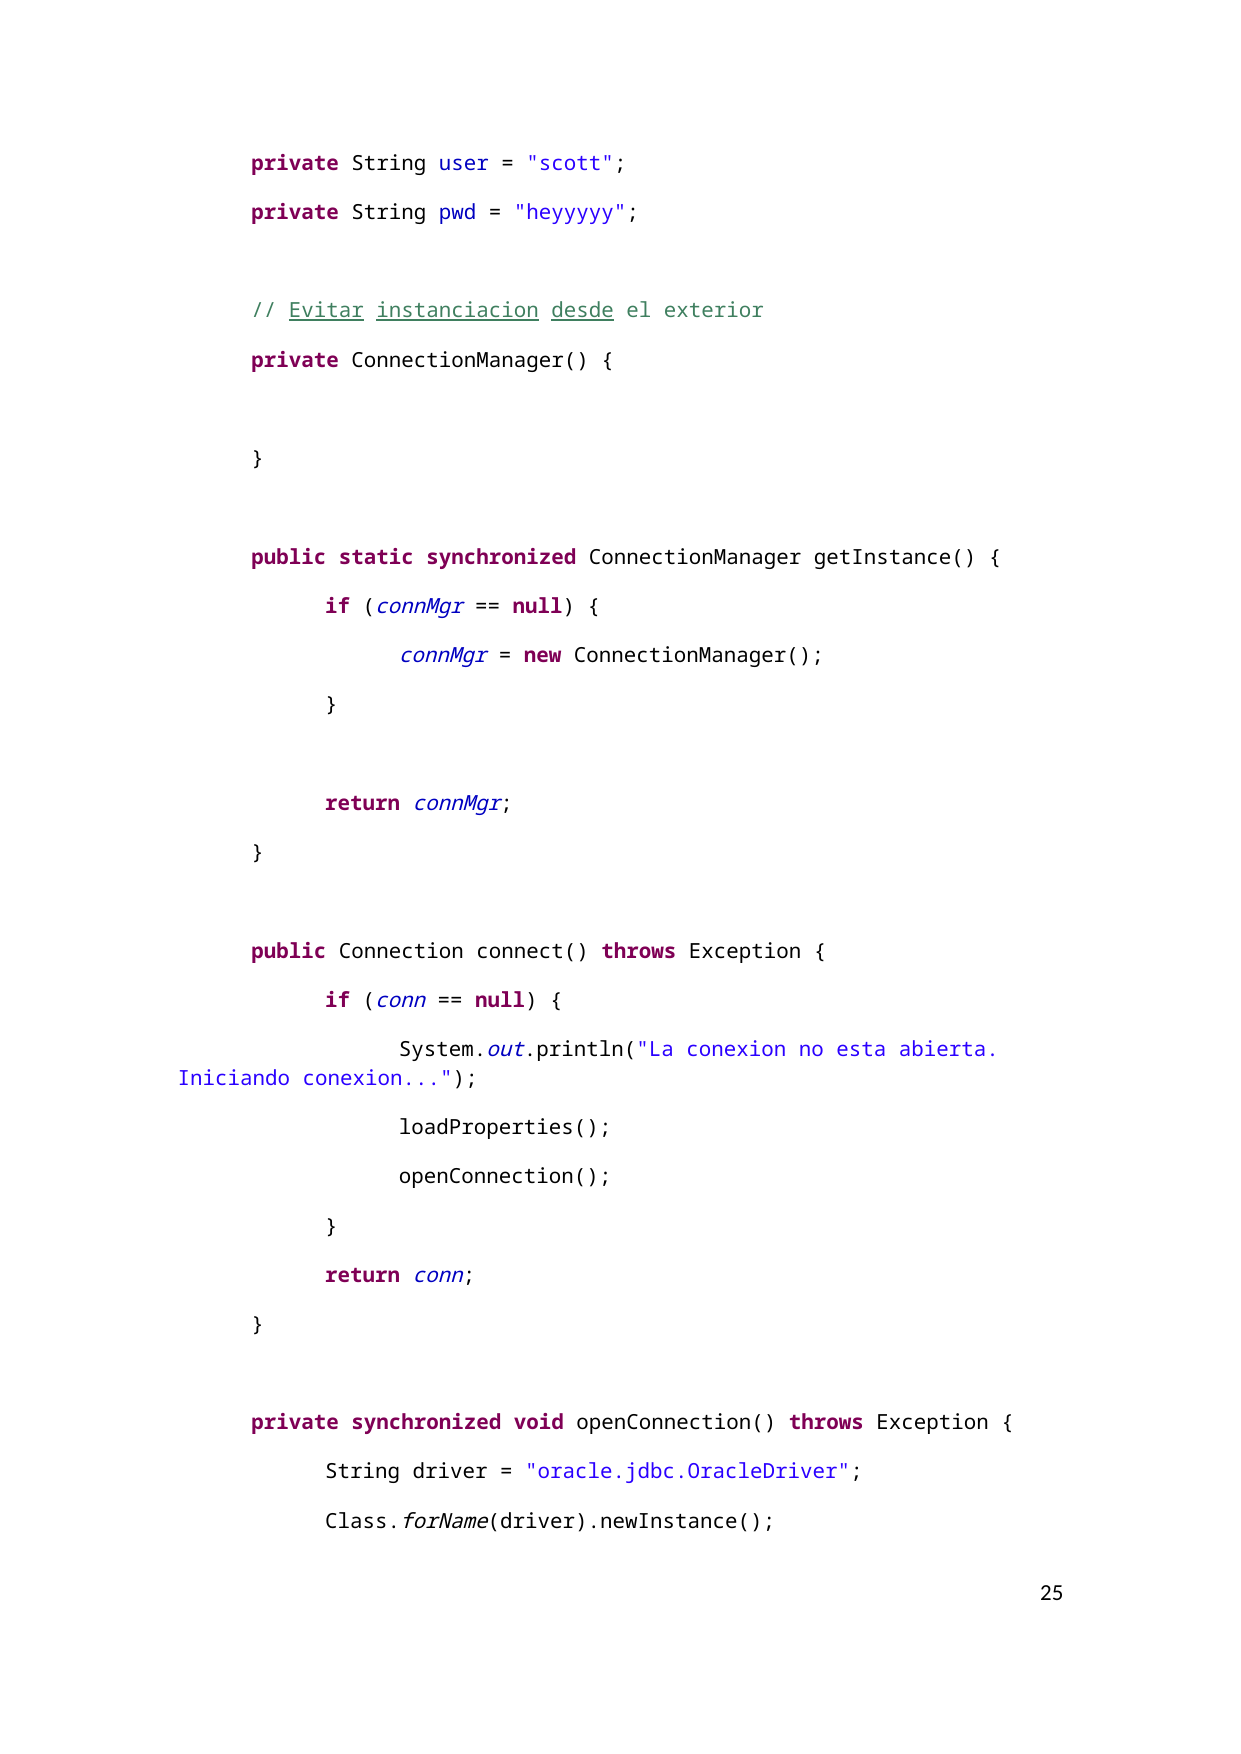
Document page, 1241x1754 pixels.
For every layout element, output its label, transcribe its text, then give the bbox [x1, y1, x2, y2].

text return connMgr; [177, 788, 1063, 817]
text public static synchronized ConnectionManager getInstance() { [177, 542, 1063, 570]
text openConnection(); [177, 1161, 1063, 1190]
text private String pwd = "heyyyyy"; [177, 197, 1063, 225]
text private synchronized void openConnection() throws Exception { [177, 1407, 1063, 1436]
text connMgr = new ConnectionManager(); [177, 640, 1063, 669]
text private String user = "scott"; [177, 148, 1063, 176]
text String driver = "oracle.jdbc.OracleDriver"; [177, 1457, 1063, 1485]
text // Evitar instanciacion desde el exterior [177, 295, 1063, 324]
text private ConnectionManager() { [177, 345, 1063, 373]
text } [177, 1309, 1063, 1338]
text if (connMgr == null) { [177, 591, 1063, 619]
text return conn; [177, 1260, 1063, 1288]
text } [177, 837, 1063, 866]
text loadProperties(); [177, 1112, 1063, 1141]
text if (conn == null) { [177, 985, 1063, 1014]
text } [177, 1211, 1063, 1239]
text } [177, 443, 1063, 472]
text public Connection connect() throws Exception { [177, 936, 1063, 964]
text } [177, 689, 1063, 718]
text System.out.println("La conexion no esta abierta. Iniciando conexion..."); [177, 1034, 1063, 1091]
text Class.forName(driver).newInstance(); [177, 1506, 1063, 1534]
